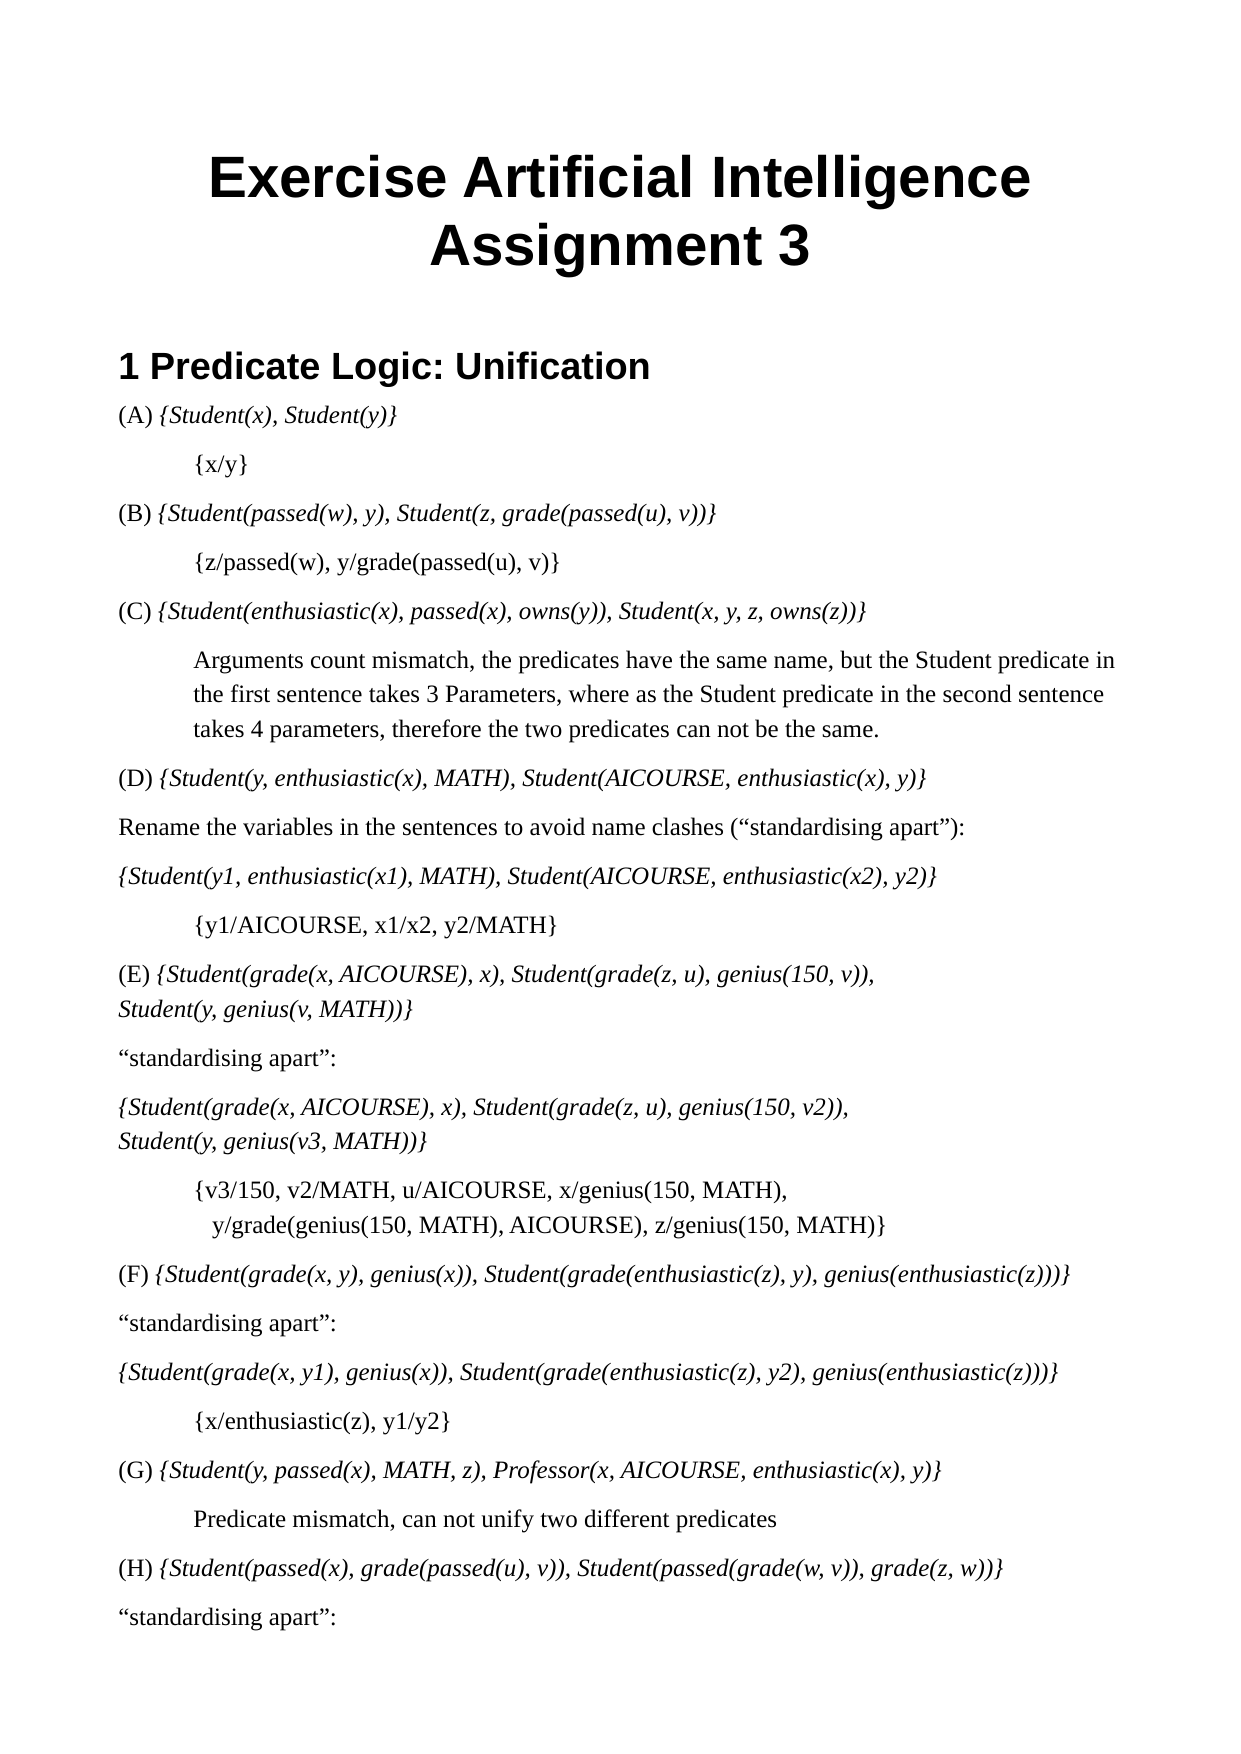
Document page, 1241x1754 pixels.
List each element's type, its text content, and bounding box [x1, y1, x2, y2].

subtitle 1 Predicate Logic: Unification [118, 343, 1122, 387]
text (D) {Student(y, enthusiastic(x), MATH), Student(AICOURSE, enthusiastic(x), y)} [118, 763, 1122, 792]
text (H) {Student(passed(x), grade(passed(u), v)), Student(passed(grade(w, v)), grade(z, w))} [118, 1553, 1122, 1582]
text “standardising apart”: [118, 1602, 1122, 1631]
text {v3/150, v2/MATH, u/AICOURSE, x/genius(150, MATH), y/grade(genius(150, MATH), AICOURSE), z/genius(150, MATH)} [118, 1175, 1122, 1239]
text (E) {Student(grade(x, AICOURSE), x), Student(grade(z, u), genius(150, v)), Student(y, genius(v, MATH))} [118, 959, 1122, 1022]
text (F) {Student(grade(x, y), genius(x)), Student(grade(enthusiastic(z), y), genius(enthusiastic(z)))} [118, 1259, 1122, 1288]
text (G) {Student(y, passed(x), MATH, z), Professor(x, AICOURSE, enthusiastic(x), y)} [118, 1455, 1122, 1484]
text “standardising apart”: [118, 1308, 1122, 1337]
text Predicate mismatch, can not unify two different predicates [118, 1504, 1122, 1533]
text {y1/AICOURSE, x1/x2, y2/MATH} [118, 910, 1122, 939]
text {x/y} [118, 449, 1122, 477]
text {Student(y1, enthusiastic(x1), MATH), Student(AICOURSE, enthusiastic(x2), y2)} [118, 861, 1122, 890]
title Exercise Artificial Intelligence Assignment 3 [118, 143, 1122, 277]
text (B) {Student(passed(w), y), Student(z, grade(passed(u), v))} [118, 498, 1122, 527]
text {z/passed(w), y/grade(passed(u), v)} [118, 547, 1122, 576]
text Rename the variables in the sentences to avoid name clashes (“standardising apart”): [118, 812, 1122, 841]
text “standardising apart”: [118, 1043, 1122, 1072]
text {Student(grade(x, y1), genius(x)), Student(grade(enthusiastic(z), y2), genius(enthusiastic(z)))} [118, 1357, 1122, 1386]
text {Student(grade(x, AICOURSE), x), Student(grade(z, u), genius(150, v2)), Student(y, genius(v3, MATH))} [118, 1092, 1122, 1155]
text Arguments count mismatch, the predicates have the same name, but the Student predicate in the first sentence takes 3 Parameters, where as the Student predicate in the second sentence takes 4 parameters, therefore the two predicates can not be the same. [118, 645, 1122, 743]
text (A) {Student(x), Student(y)} [118, 400, 1122, 428]
text {x/enthusiastic(z), y1/y2} [118, 1406, 1122, 1435]
text (C) {Student(enthusiastic(x), passed(x), owns(y)), Student(x, y, z, owns(z))} [118, 596, 1122, 625]
